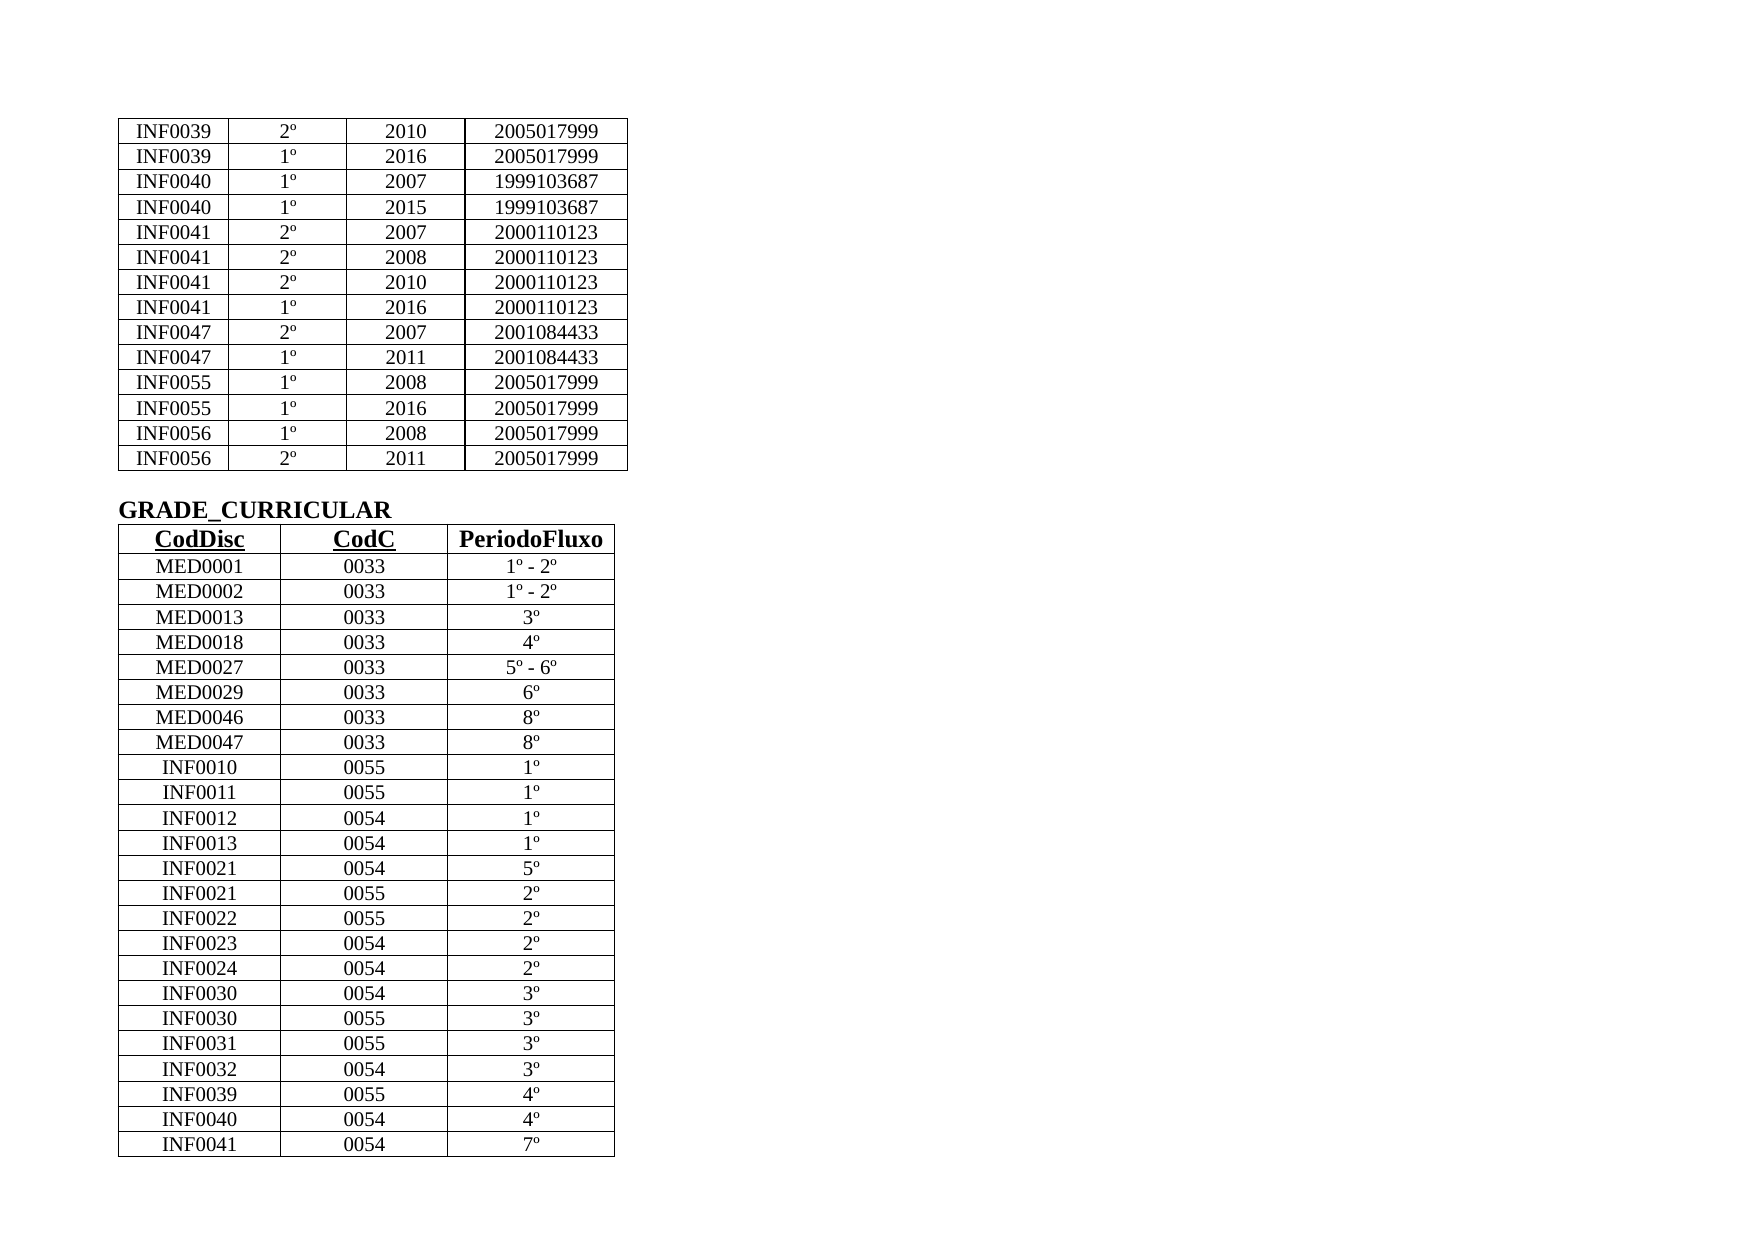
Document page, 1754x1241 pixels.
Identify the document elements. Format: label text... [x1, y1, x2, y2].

table_cell MED0047 [119, 730, 280, 754]
table_cell 2005017999 [466, 395, 627, 419]
table_cell 2000110123 [466, 295, 627, 319]
table_cell 0055 [281, 1006, 447, 1030]
table_cell 1º [229, 395, 346, 419]
table_cell 2007 [347, 320, 464, 344]
table_cell 0054 [281, 856, 447, 880]
table_header CodC [281, 525, 447, 553]
table_cell 0033 [281, 580, 447, 603]
table_cell 2005017999 [466, 370, 627, 394]
table_cell INF0021 [119, 856, 280, 880]
table_cell 2º [229, 245, 346, 269]
table_cell 0054 [281, 981, 447, 1005]
table_cell 1º [229, 345, 346, 369]
table_cell 3º [448, 605, 614, 629]
table_cell 7º [448, 1132, 614, 1156]
table_cell INF0041 [119, 245, 228, 269]
table_cell 2008 [347, 245, 464, 269]
table_cell 0033 [281, 554, 447, 578]
table_cell 1º [448, 831, 614, 854]
table_cell INF0056 [119, 446, 228, 470]
table_cell 0054 [281, 956, 447, 980]
table_cell 2º [229, 270, 346, 294]
table_cell MED0027 [119, 655, 280, 679]
table_cell 3º [448, 981, 614, 1005]
table_cell 2005017999 [466, 144, 627, 168]
table_cell 2000110123 [466, 245, 627, 269]
table_cell 2º [448, 881, 614, 905]
table_cell 1º [448, 755, 614, 779]
table_cell 2º [229, 320, 346, 344]
table_cell MED0013 [119, 605, 280, 629]
table_cell 2º [229, 119, 346, 143]
table_cell 2016 [347, 144, 464, 168]
table_cell 0055 [281, 780, 447, 804]
table_cell 1º [229, 170, 346, 193]
table_cell 2º [229, 446, 346, 470]
table_cell 2016 [347, 295, 464, 319]
table_cell 1º - 2º [448, 554, 614, 578]
table_header PeriodoFluxo [448, 525, 614, 553]
table_cell INF0012 [119, 805, 280, 829]
table_cell 0054 [281, 1132, 447, 1156]
table_cell INF0030 [119, 981, 280, 1005]
table_cell 3º [448, 1031, 614, 1055]
table_cell 2001084433 [466, 345, 627, 369]
table_cell 2000110123 [466, 270, 627, 294]
table_cell 0033 [281, 680, 447, 704]
table_cell 0055 [281, 755, 447, 779]
table_cell 4º [448, 630, 614, 654]
table_cell 1999103687 [466, 170, 627, 193]
table_cell 4º [448, 1107, 614, 1131]
table_cell INF0040 [119, 195, 228, 219]
table_cell 5º [448, 856, 614, 880]
table_cell 0055 [281, 1082, 447, 1106]
table_cell 1º [448, 780, 614, 804]
table_cell 8º [448, 705, 614, 729]
table_cell 2001084433 [466, 320, 627, 344]
table_cell 2005017999 [466, 446, 627, 470]
table_cell 2005017999 [466, 119, 627, 143]
table_cell 1º [229, 421, 346, 444]
table_cell 2008 [347, 421, 464, 444]
table_cell INF0010 [119, 755, 280, 779]
table_cell 3º [448, 1006, 614, 1030]
table_cell 4º [448, 1082, 614, 1106]
table_cell 0054 [281, 1107, 447, 1131]
table_cell MED0001 [119, 554, 280, 578]
table_cell INF0055 [119, 395, 228, 419]
table_cell 1º [229, 144, 346, 168]
table_cell 0055 [281, 1031, 447, 1055]
table_cell 1º [229, 295, 346, 319]
table_header CodDisc [119, 525, 280, 553]
table_cell 3º [448, 1056, 614, 1081]
table_cell INF0030 [119, 1006, 280, 1030]
table_cell INF0041 [119, 220, 228, 244]
table_cell INF0039 [119, 1082, 280, 1106]
table_cell 2011 [347, 446, 464, 470]
table_cell INF0024 [119, 956, 280, 980]
table_cell 2008 [347, 370, 464, 394]
table_cell MED0046 [119, 705, 280, 729]
table_cell INF0013 [119, 831, 280, 854]
table_cell INF0055 [119, 370, 228, 394]
table_cell 0054 [281, 805, 447, 829]
table_cell 2º [448, 931, 614, 955]
table_cell 0055 [281, 881, 447, 905]
table_cell INF0056 [119, 421, 228, 444]
table_cell 1º - 2º [448, 580, 614, 603]
table_cell INF0041 [119, 1132, 280, 1156]
table_cell 2016 [347, 395, 464, 419]
table_cell MED0029 [119, 680, 280, 704]
table_cell INF0041 [119, 295, 228, 319]
table_cell INF0047 [119, 320, 228, 344]
table_cell 2010 [347, 270, 464, 294]
table_cell INF0021 [119, 881, 280, 905]
table_cell INF0022 [119, 906, 280, 930]
table_cell 1º [448, 805, 614, 829]
table_cell 2011 [347, 345, 464, 369]
table_cell 0033 [281, 705, 447, 729]
table_cell INF0039 [119, 144, 228, 168]
table_cell 1999103687 [466, 195, 627, 219]
table_cell 1º [229, 195, 346, 219]
table_cell 2007 [347, 170, 464, 193]
table_cell 1º [229, 370, 346, 394]
table_cell 2015 [347, 195, 464, 219]
table_cell INF0040 [119, 170, 228, 193]
table_cell 6º [448, 680, 614, 704]
table_cell 5º - 6º [448, 655, 614, 679]
table_cell INF0031 [119, 1031, 280, 1055]
table_cell 0033 [281, 730, 447, 754]
table_cell INF0040 [119, 1107, 280, 1131]
table_cell 0054 [281, 931, 447, 955]
table_cell INF0032 [119, 1056, 280, 1081]
table_cell 0055 [281, 906, 447, 930]
table_cell 0033 [281, 605, 447, 629]
table_cell 0054 [281, 831, 447, 854]
table_cell MED0002 [119, 580, 280, 603]
table_cell 0054 [281, 1056, 447, 1081]
table_cell MED0018 [119, 630, 280, 654]
table_cell 2º [229, 220, 346, 244]
text GRADE_CURRICULAR [118, 495, 1636, 523]
table_cell INF0039 [119, 119, 228, 143]
table_cell INF0041 [119, 270, 228, 294]
table_cell INF0023 [119, 931, 280, 955]
table_cell INF0011 [119, 780, 280, 804]
table_cell 8º [448, 730, 614, 754]
table_cell 2º [448, 906, 614, 930]
table_cell 2010 [347, 119, 464, 143]
table_cell 2005017999 [466, 421, 627, 444]
table_cell 2000110123 [466, 220, 627, 244]
table_cell 0033 [281, 630, 447, 654]
table_cell 2007 [347, 220, 464, 244]
table_cell 0033 [281, 655, 447, 679]
table_cell INF0047 [119, 345, 228, 369]
table_cell 2º [448, 956, 614, 980]
